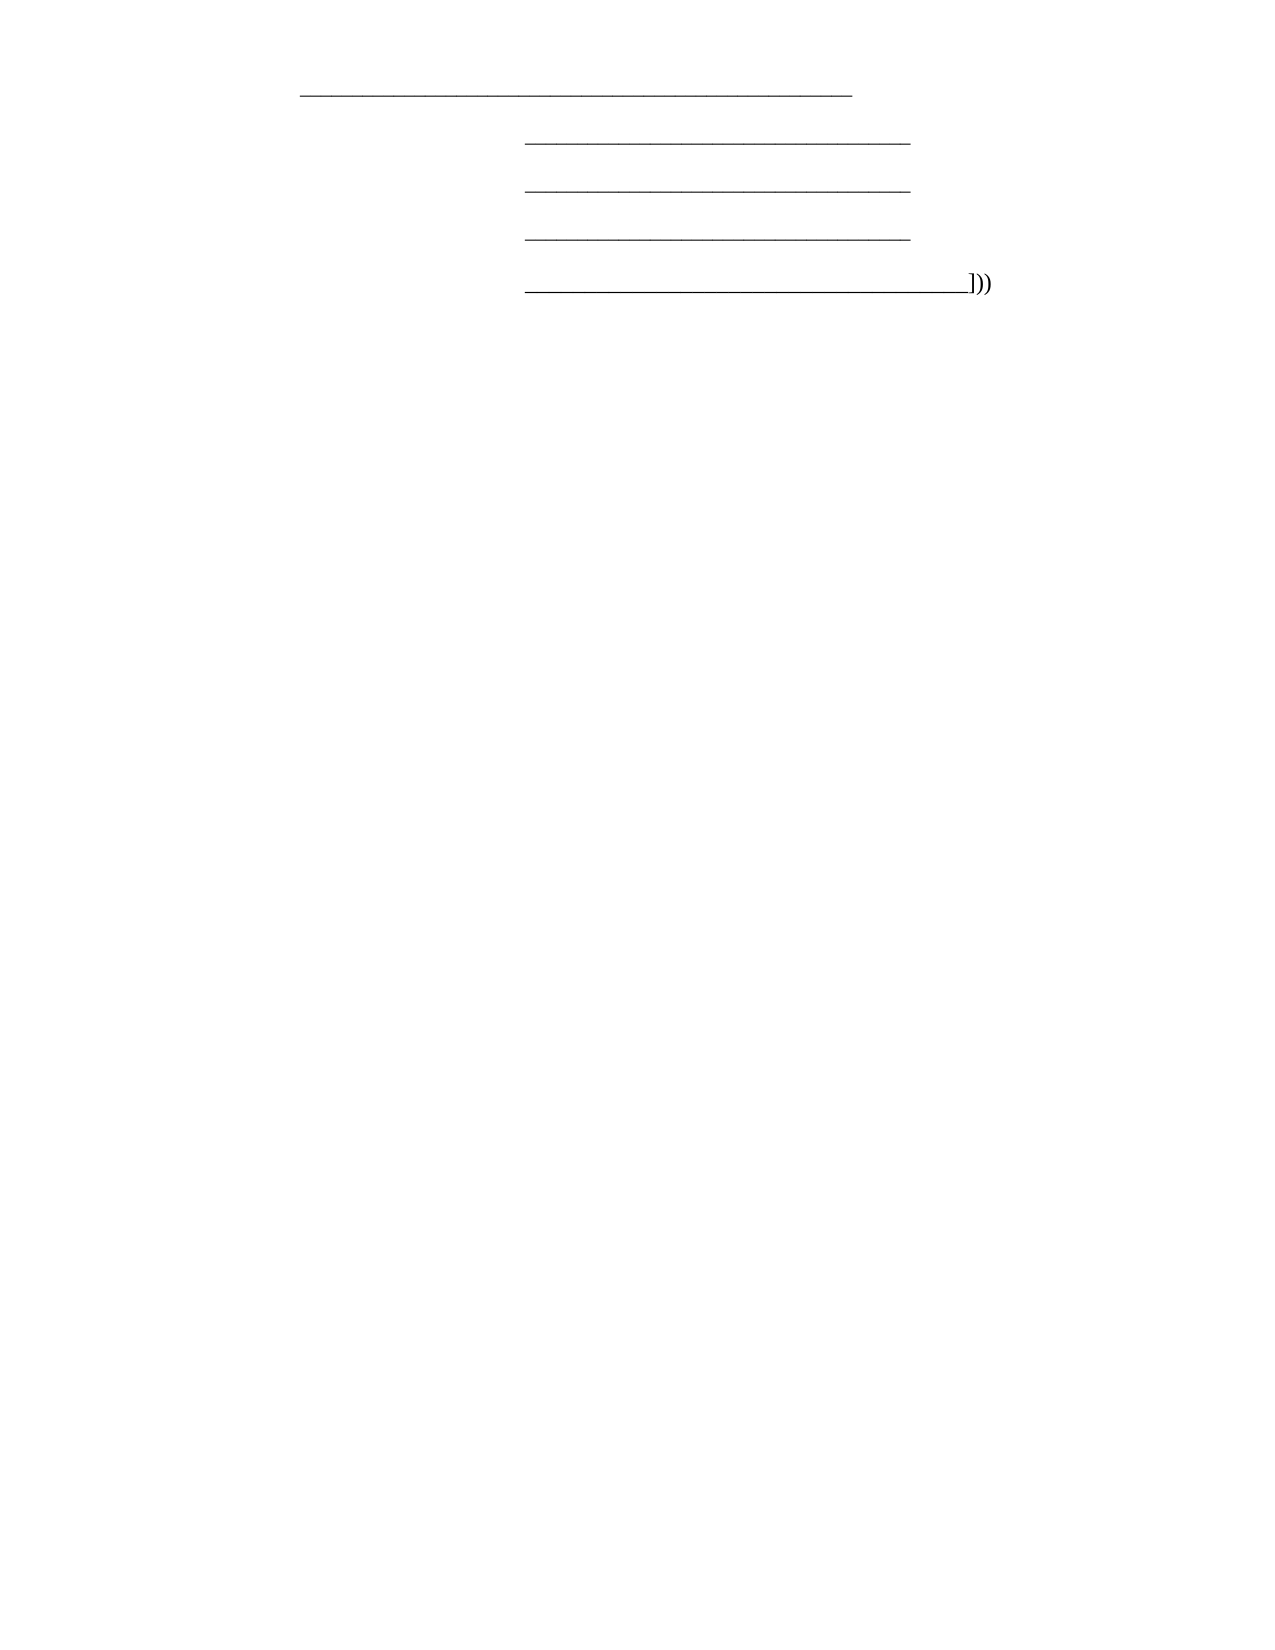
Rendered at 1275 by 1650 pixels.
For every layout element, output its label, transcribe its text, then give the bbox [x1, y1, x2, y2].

text _____________________________________________________ [225, 75, 1125, 99]
text _____________________________________ [450, 219, 1125, 243]
text Lesson 7 [150, 320, 1125, 462]
text _____________________________________])) [150, 267, 1125, 295]
text _____________________________________ [450, 123, 1125, 147]
text _____________________________________ [225, 171, 1125, 195]
